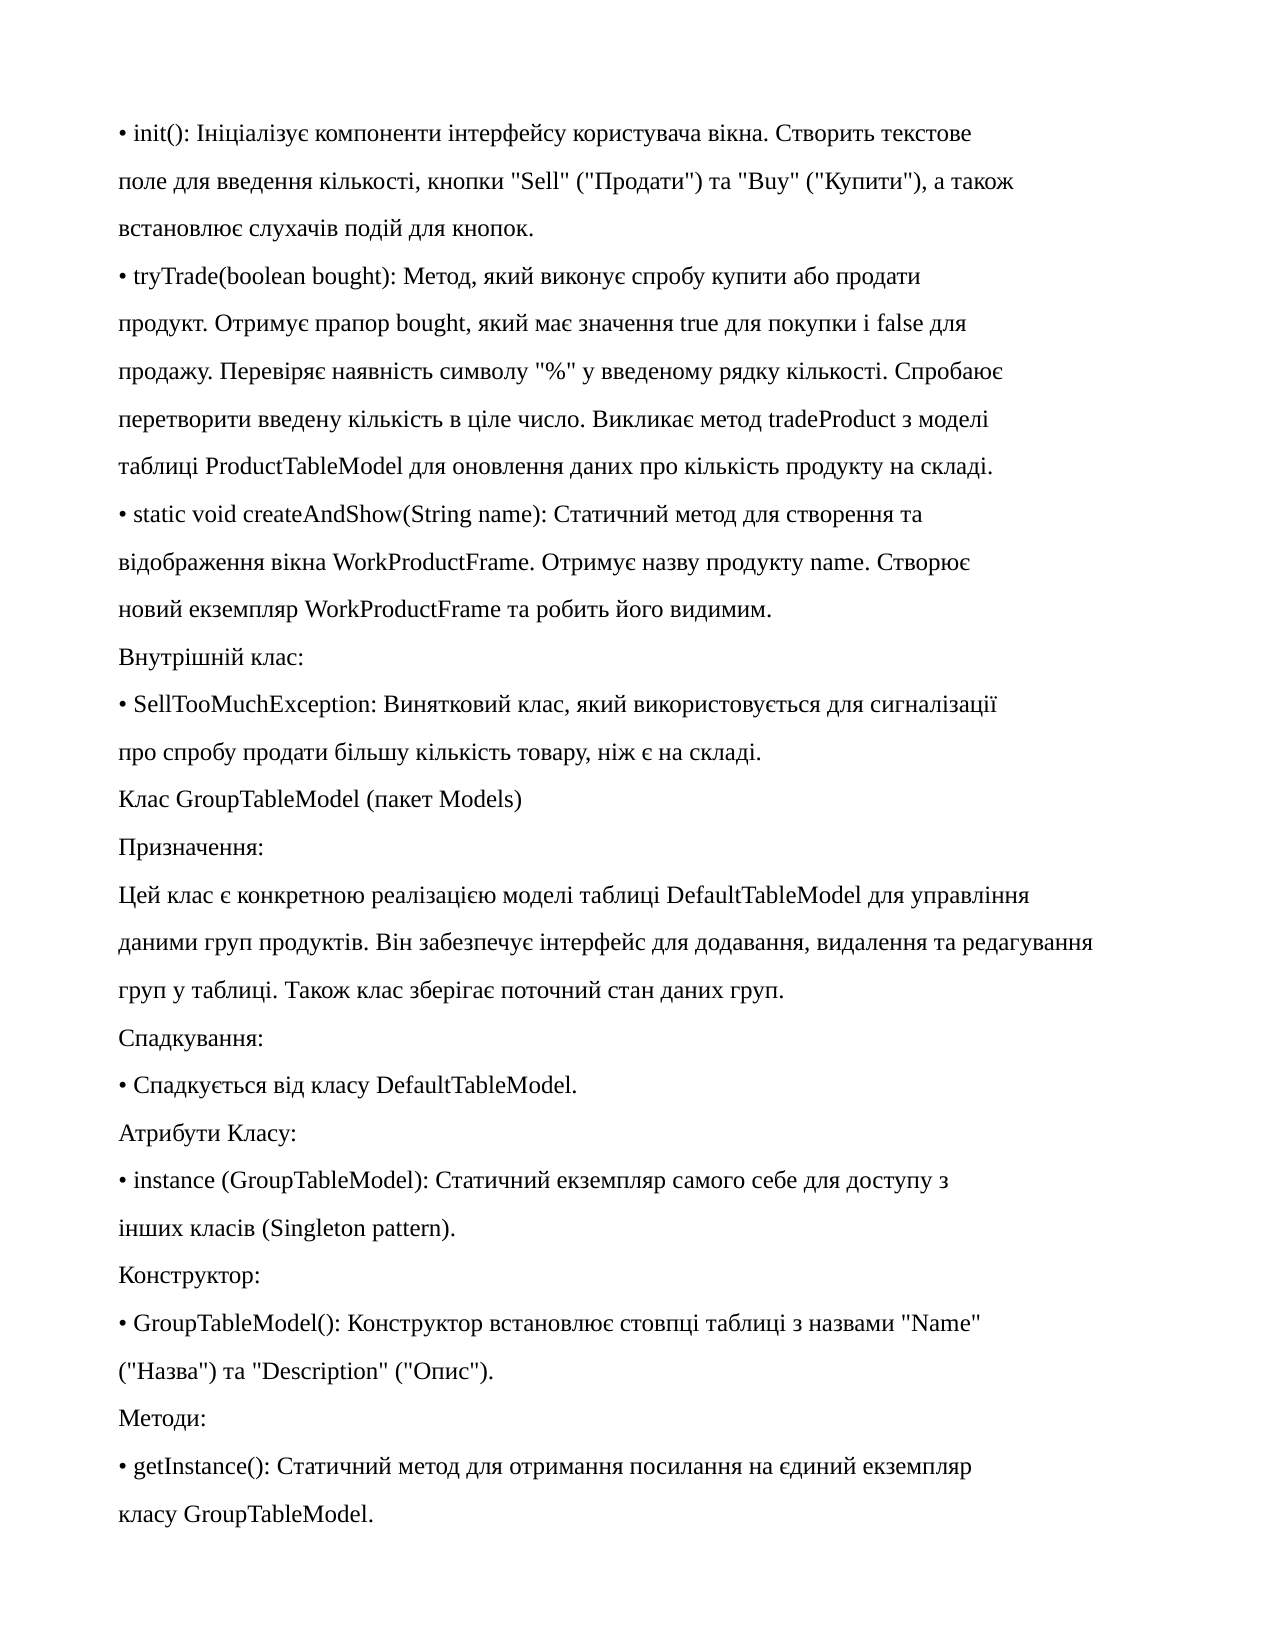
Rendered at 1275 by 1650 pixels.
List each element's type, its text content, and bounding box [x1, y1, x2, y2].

text • static void createAndShow(String name): Статичний метод для створення та [118, 499, 1157, 528]
text • Спадкується від класу DefaultTableModel. [118, 1070, 1157, 1099]
text про спробу продати більшу кількість товару, ніж є на складі. [118, 737, 1157, 766]
text • SellTooMuchException: Винятковий клас, який використовується для сигналізації [118, 689, 1157, 718]
text • instance (GroupTableModel): Статичний екземпляр самого себе для доступу з [118, 1165, 1157, 1194]
text Атрибути Класу: [118, 1118, 1157, 1147]
text Методи: [118, 1403, 1157, 1432]
text встановлює слухачів подій для кнопок. [118, 213, 1157, 242]
text Клас GroupTableModel (пакет Models) [118, 784, 1157, 813]
text Призначення: [118, 832, 1157, 861]
text ("Назва") та "Description" ("Опис"). [118, 1356, 1157, 1384]
text груп у таблиці. Також клас зберігає поточний стан даних груп. [118, 975, 1157, 1004]
text • tryTrade(boolean bought): Метод, який виконує спробу купити або продати [118, 261, 1157, 290]
text поле для введення кількості, кнопки "Sell" ("Продати") та "Buy" ("Купити"), а також [118, 166, 1157, 194]
text Внутрішній клас: [118, 642, 1157, 671]
text продукт. Отримує прапор bought, який має значення true для покупки і false для [118, 308, 1157, 337]
text класу GroupTableModel. [118, 1499, 1157, 1527]
text новий екземпляр WorkProductFrame та робить його видимим. [118, 594, 1157, 623]
text даними груп продуктів. Він забезпечує інтерфейс для додавання, видалення та редагування [118, 927, 1157, 956]
text • GroupTableModel(): Конструктор встановлює стовпці таблиці з назвами "Name" [118, 1308, 1157, 1337]
text • init(): Ініціалізує компоненти інтерфейсу користувача вікна. Створить текстове [118, 118, 1157, 147]
text таблиці ProductTableModel для оновлення даних про кількість продукту на складі. [118, 451, 1157, 480]
text інших класів (Singleton pattern). [118, 1213, 1157, 1242]
text • getInstance(): Статичний метод для отримання посилання на єдиний екземпляр [118, 1451, 1157, 1480]
text Спадкування: [118, 1023, 1157, 1051]
text перетворити введену кількість в ціле число. Викликає метод tradeProduct з моделі [118, 404, 1157, 432]
text відображення вікна WorkProductFrame. Отримує назву продукту name. Створює [118, 547, 1157, 575]
text Конструктор: [118, 1261, 1157, 1289]
text продажу. Перевіряє наявність символу "%" у введеному рядку кількості. Спробаює [118, 356, 1157, 385]
text Цей клас є конкретною реалізацією моделі таблиці DefaultTableModel для управління [118, 880, 1157, 908]
